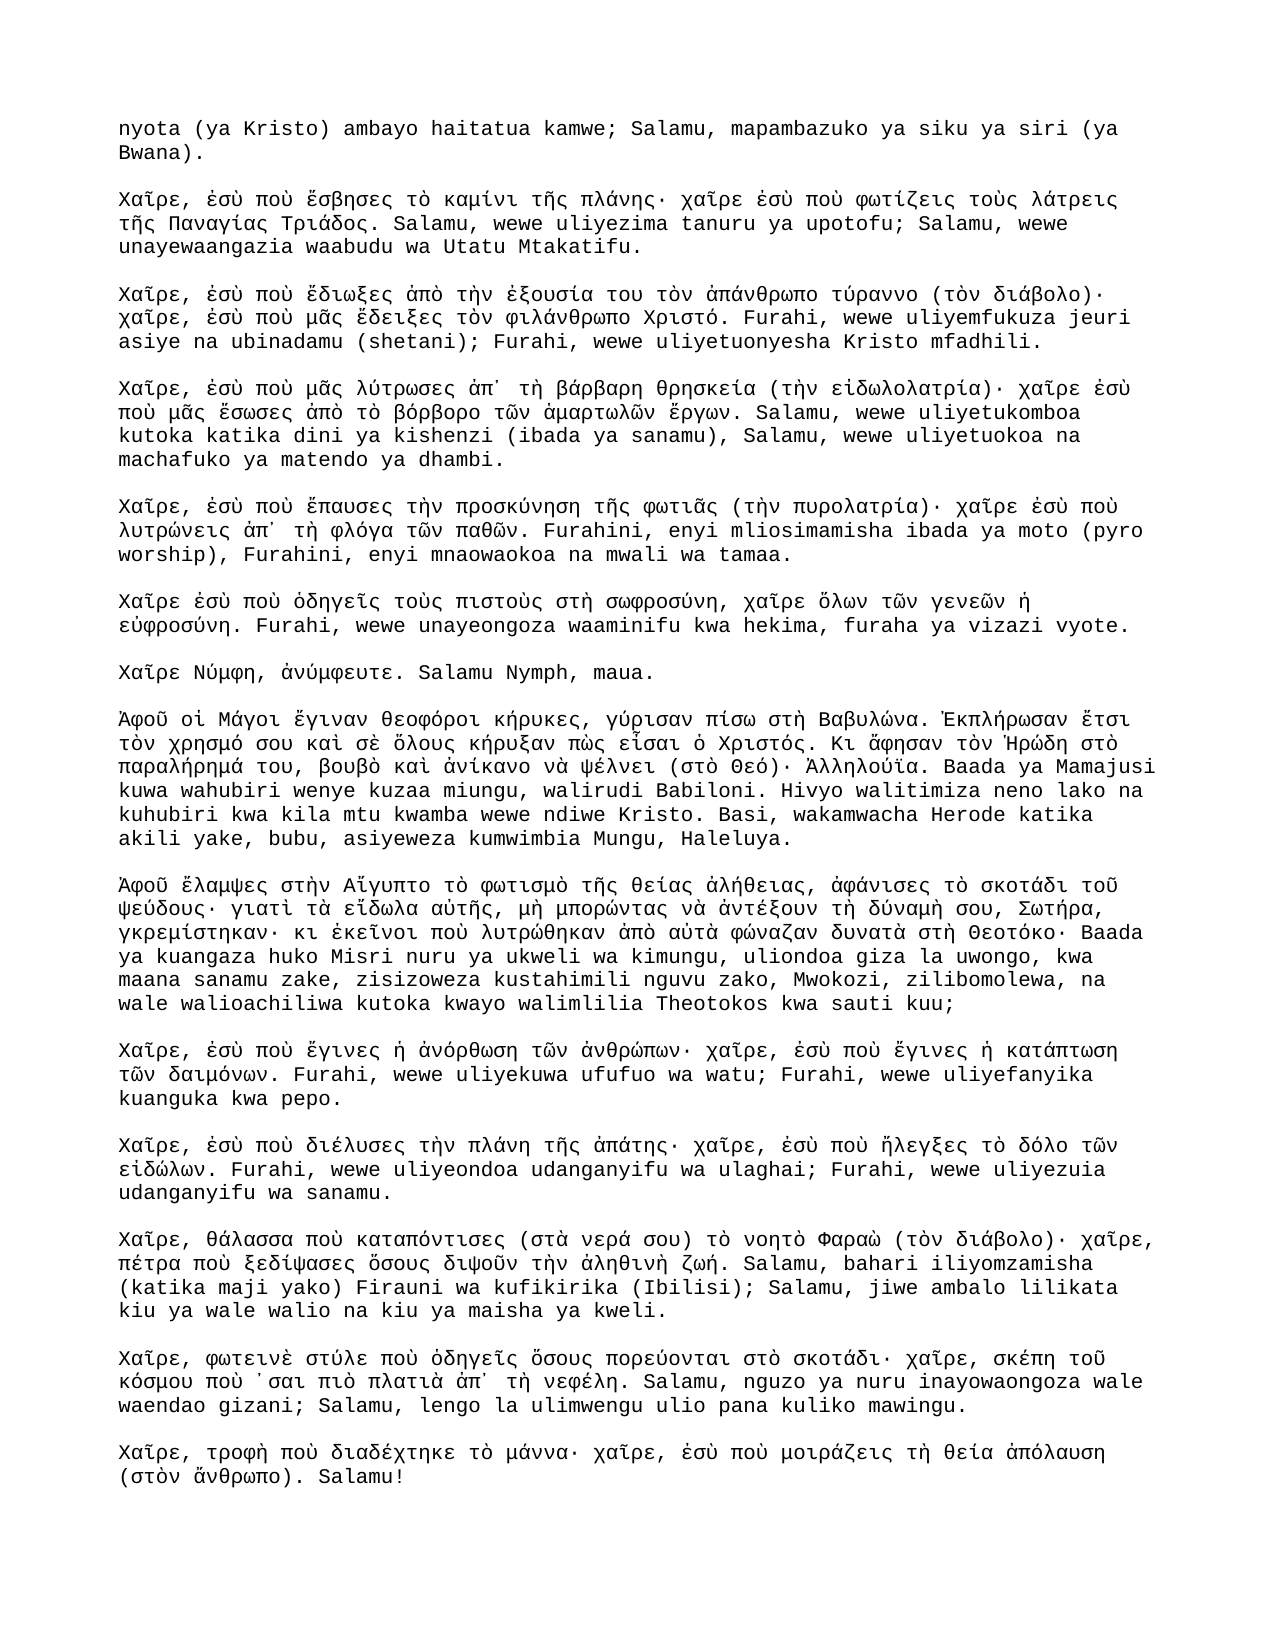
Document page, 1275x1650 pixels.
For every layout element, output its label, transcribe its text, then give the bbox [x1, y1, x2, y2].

text Χαῖρε Νύμφη, ἀνύμφευτε. Salamu Nymph, maua. [118, 662, 1157, 686]
text Χαῖρε, φωτεινὲ στύλε ποὺ ὁδηγεῖς ὅσους πορεύονται στὸ σκοτάδι· χαῖρε, σκέπη τοῦ κόσμου ποὺ ᾿σαι πιὸ πλατιὰ ἀπ᾿ τὴ νεφέλη. Salamu, nguzo ya nuru inayowaongoza wale waendao gizani; Salamu, lengo la ulimwengu ulio pana kuliko mawingu. [118, 1348, 1157, 1419]
text Χαῖρε, τροφὴ ποὺ διαδέχτηκε τὸ μάννα· χαῖρε, ἐσὺ ποὺ μοιράζεις τὴ θεία ἀπόλαυση (στὸν ἄνθρωπο). Salamu! [118, 1442, 1157, 1489]
text Χαῖρε, ἐσὺ ποὺ ἔπαυσες τὴν προσκύνηση τῆς φωτιᾶς (τὴν πυρολατρία)· χαῖρε ἐσὺ ποὺ λυτρώνεις ἀπ᾿ τὴ φλόγα τῶν παθῶν. Furahini, enyi mliosimamisha ibada ya moto (pyro worship), Furahini, enyi mnaowaokoa na mwali wa tamaa. [118, 496, 1157, 567]
text nyota (ya Kristo) ambayo haitatua kamwe; Salamu, mapambazuko ya siku ya siri (ya Bwana). [118, 118, 1157, 165]
text Χαῖρε, ἐσὺ ποὺ διέλυσες τὴν πλάνη τῆς ἀπάτης· χαῖρε, ἐσὺ ποὺ ἤλεγξες τὸ δόλο τῶν εἰδώλων. Furahi, wewe uliyeondoa udanganyifu wa ulaghai; Furahi, wewe uliyezuia udanganyifu wa sanamu. [118, 1135, 1157, 1206]
text Χαῖρε ἐσὺ ποὺ ὁδηγεῖς τοὺς πιστοὺς στὴ σωφροσύνη, χαῖρε ὅλων τῶν γενεῶν ἡ εὐφροσύνη. Furahi, wewe unayeongoza waaminifu kwa hekima, furaha ya vizazi vyote. [118, 591, 1157, 638]
text Ἀφοῦ οἱ Μάγοι ἔγιναν θεοφόροι κήρυκες, γύρισαν πίσω στὴ Βαβυλώνα. Ἐκπλήρωσαν ἔτσι τὸν χρησμό σου καὶ σὲ ὅλους κήρυξαν πὼς εἶσαι ὁ Χριστός. Κι ἄφησαν τὸν Ἡρώδη στὸ παραλήρημά του, βουβὸ καὶ ἀνίκανο νὰ ψέλνει (στὸ Θεό)· Ἀλληλούϊα. Baada ya Mamajusi kuwa wahubiri wenye kuzaa miungu, walirudi Babiloni. Hivyo walitimiza neno lako na kuhubiri kwa kila mtu kwamba wewe ndiwe Kristo. Basi, wakamwacha Herode katika akili yake, bubu, asiyeweza kumwimbia Mungu, Haleluya. [118, 709, 1157, 851]
text Χαῖρε, ἐσὺ ποὺ ἔσβησες τὸ καμίνι τῆς πλάνης· χαῖρε ἐσὺ ποὺ φωτίζεις τοὺς λάτρεις τῆς Παναγίας Τριάδος. Salamu, wewe uliyezima tanuru ya upotofu; Salamu, wewe unayewaangazia waabudu wa Utatu Mtakatifu. [118, 189, 1157, 260]
text Χαῖρε, θάλασσα ποὺ καταπόντισες (στὰ νερά σου) τὸ νοητὸ Φαραὼ (τὸν διάβολο)· χαῖρε, πέτρα ποὺ ξεδίψασες ὅσους διψοῦν τὴν ἀληθινὴ ζωή. Salamu, bahari iliyomzamisha (katika maji yako) Firauni wa kufikirika (Ibilisi); Salamu, jiwe ambalo lilikata kiu ya wale walio na kiu ya maisha ya kweli. [118, 1229, 1157, 1324]
text Χαῖρε, ἐσὺ ποὺ ἔδιωξες ἀπὸ τὴν ἐξουσία του τὸν ἀπάνθρωπο τύραννο (τὸν διάβολο)· χαῖρε, ἐσὺ ποὺ μᾶς ἔδειξες τὸν φιλάνθρωπο Χριστό. Furahi, wewe uliyemfukuza jeuri asiye na ubinadamu (shetani); Furahi, wewe uliyetuonyesha Kristo mfadhili. [118, 284, 1157, 354]
text Χαῖρε, ἐσὺ ποὺ ἔγινες ἡ ἀνόρθωση τῶν ἀνθρώπων· χαῖρε, ἐσὺ ποὺ ἔγινες ἡ κατάπτωση τῶν δαιμόνων. Furahi, wewe uliyekuwa ufufuo wa watu; Furahi, wewe uliyefanyika kuanguka kwa pepo. [118, 1040, 1157, 1111]
text Ἀφοῦ ἔλαμψες στὴν Αἴγυπτο τὸ φωτισμὸ τῆς θείας ἀλήθειας, ἀφάνισες τὸ σκοτάδι τοῦ ψεύδους· γιατὶ τὰ εἴδωλα αὐτῆς, μὴ μπορώντας νὰ ἀντέξουν τὴ δύναμὴ σου, Σωτήρα, γκρεμίστηκαν· κι ἐκεῖνοι ποὺ λυτρώθηκαν ἀπὸ αὐτὰ φώναζαν δυνατὰ στὴ Θεοτόκο· Baada ya kuangaza huko Misri nuru ya ukweli wa kimungu, uliondoa giza la uwongo, kwa maana sanamu zake, zisizoweza kustahimili nguvu zako, Mwokozi, zilibomolewa, na wale walioachiliwa kutoka kwayo walimlilia Theotokos kwa sauti kuu; [118, 875, 1157, 1017]
text Χαῖρε, ἐσὺ ποὺ μᾶς λύτρωσες ἀπ᾿ τὴ βάρβαρη θρησκεία (τὴν εἰδωλολατρία)· χαῖρε ἐσὺ ποὺ μᾶς ἔσωσες ἀπὸ τὸ βόρβορο τῶν ἁμαρτωλῶν ἔργων. Salamu, wewe uliyetukomboa kutoka katika dini ya kishenzi (ibada ya sanamu), Salamu, wewe uliyetuokoa na machafuko ya matendo ya dhambi. [118, 378, 1157, 473]
